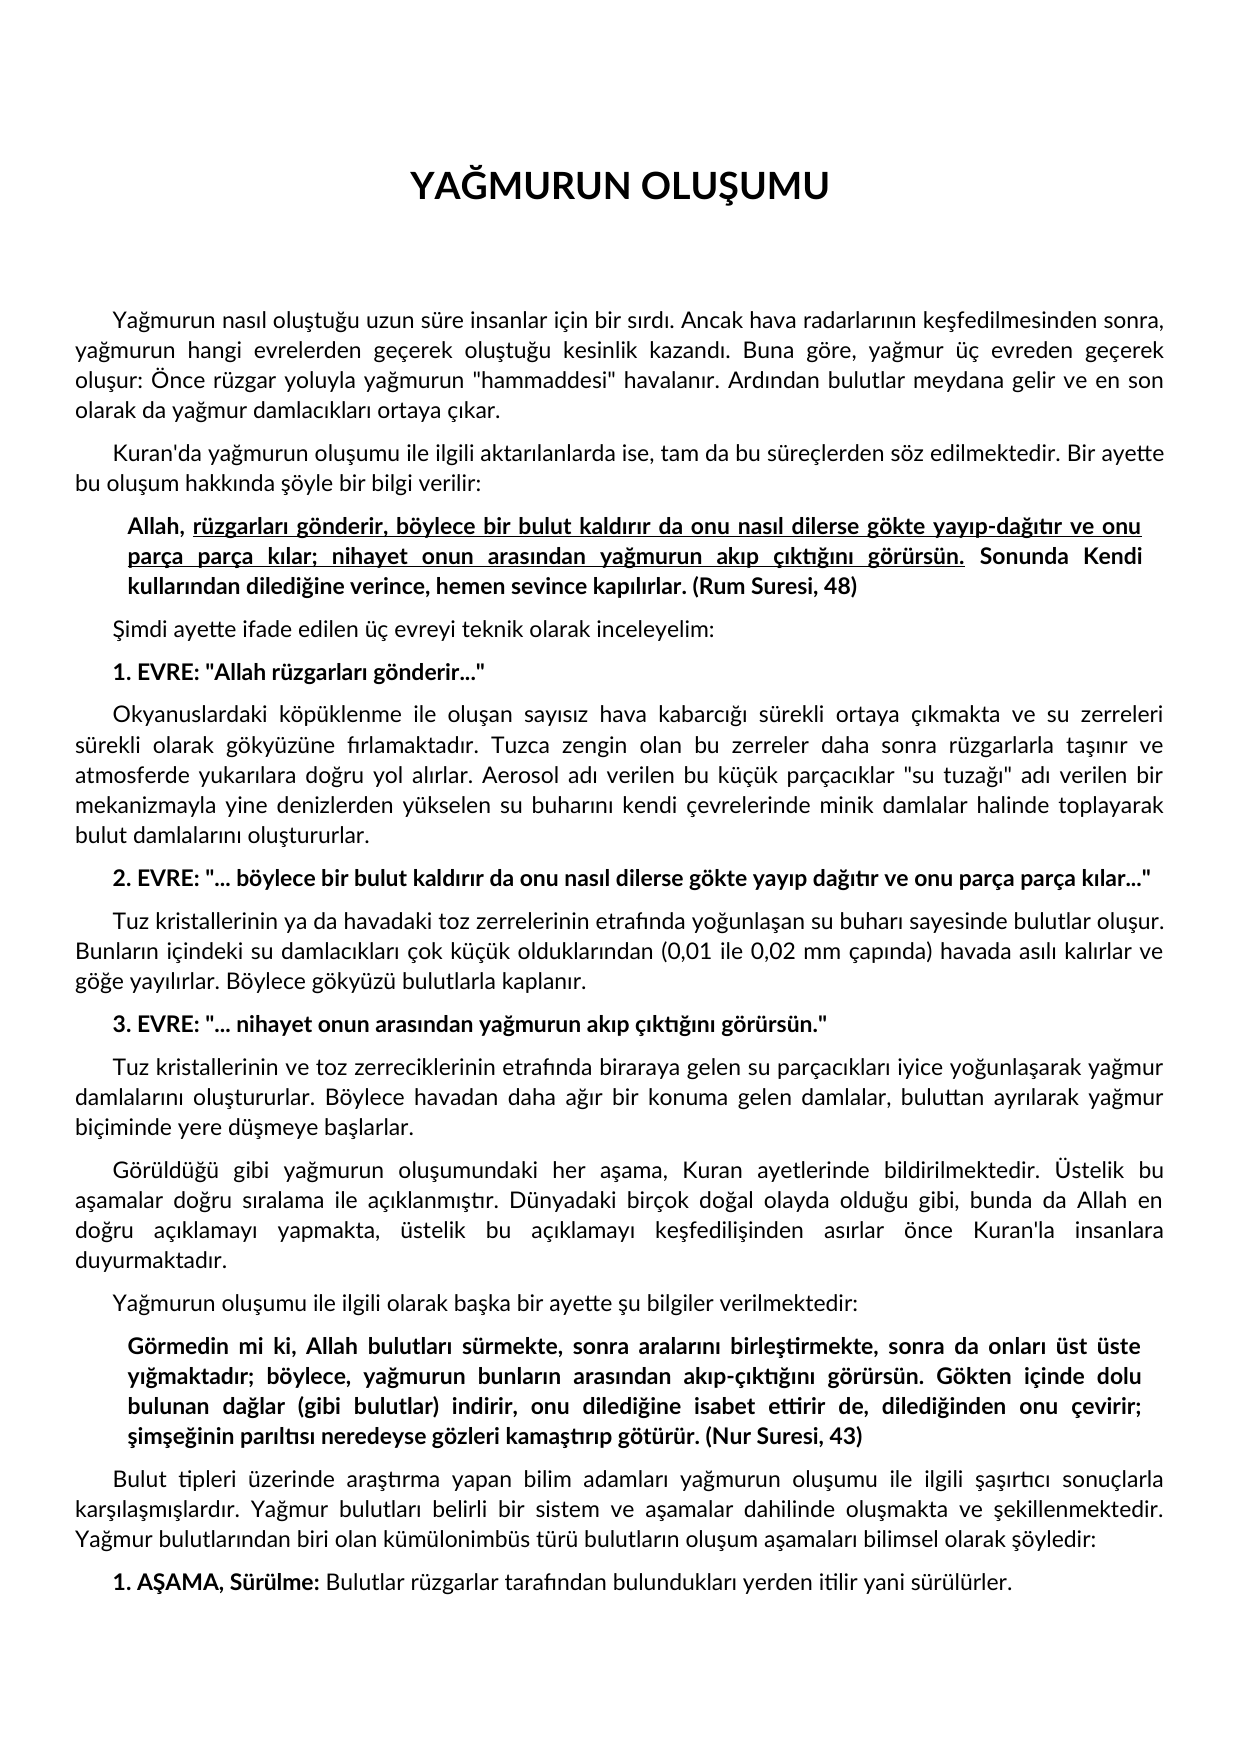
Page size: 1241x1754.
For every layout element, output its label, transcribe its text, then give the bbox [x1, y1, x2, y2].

text 1. AŞAMA, Sürülme: Bulutlar rüzgarlar tarafından bulundukları yerden itilir yani sürülürler. [75, 1568, 1165, 1595]
text Bulut tipleri üzerinde araştırma yapan bilim adamları yağmurun oluşumu ile ilgili şaşırtıcı sonuçlarla karşılaşmışlardır. Yağmur bulutları belirli bir sistem ve aşamalar dahilinde oluşmakta ve şekillenmektedir. Yağmur bulutlarından biri olan kümülonimbüs türü bulutların oluşum aşamaları bilimsel olarak şöyledir: [75, 1465, 1165, 1553]
text Okyanuslardaki köpüklenme ile oluşan sayısız hava kabarcığı sürekli ortaya çıkmakta ve su zerreleri sürekli olarak gökyüzüne fırlamaktadır. Tuzca zengin olan bu zerreler daha sonra rüzgarlarla taşınır ve atmosferde yukarılara doğru yol alırlar. Aerosol adı verilen bu küçük parçacıklar "su tuzağı" adı verilen bir mekanizmayla yine denizlerden yükselen su buharını kendi çevrelerinde minik damlalar halinde toplayarak bulut damlalarını oluştururlar. [75, 700, 1165, 848]
text Kuran'da yağmurun oluşumu ile ilgili aktarılanlarda ise, tam da bu süreçlerden söz edilmektedir. Bir ayette bu oluşum hakkında şöyle bir bilgi verilir: [75, 439, 1165, 496]
text Şimdi ayette ifade edilen üç evreyi teknik olarak inceleyelim: [75, 615, 1165, 642]
text Yağmurun oluşumu ile ilgili olarak başka bir ayette şu bilgiler verilmektedir: [75, 1289, 1165, 1316]
text Yağmurun nasıl oluştuğu uzun süre insanlar için bir sırdı. Ancak hava radarlarının keşfedilmesinden sonra, yağmurun hangi evrelerden geçerek oluştuğu kesinlik kazandı. Buna göre, yağmur üç evreden geçerek oluşur: Önce rüzgar yoluyla yağmurun "hammaddesi" havalanır. Ardından bulutlar meydana gelir ve en son olarak da yağmur damlacıkları ortaya çıkar. [75, 305, 1165, 423]
text 1. EVRE: "Allah rüzgarları gönderir..." [75, 657, 1165, 685]
text 2. EVRE: "... böylece bir bulut kaldırır da onu nasıl dilerse gökte yayıp dağıtır ve onu parça parça kılar..." [75, 864, 1165, 891]
subtitle YAĞMURUN OLUŞUMU [75, 162, 1165, 207]
text Tuz kristallerinin ve toz zerreciklerinin etrafında biraraya gelen su parçacıkları iyice yoğunlaşarak yağmur damlalarını oluştururlar. Böylece havadan daha ağır bir konuma gelen damlalar, buluttan ayrılarak yağmur biçiminde yere düşmeye başlarlar. [75, 1052, 1165, 1140]
text Tuz kristallerinin ya da havadaki toz zerrelerinin etrafında yoğunlaşan su buharı sayesinde bulutlar oluşur. Bunların içindeki su damlacıkları çok küçük olduklarından (0,01 ile 0,02 mm çapında) havada asılı kalırlar ve göğe yayılırlar. Böylece gökyüzü bulutlarla kaplanır. [75, 906, 1165, 994]
text 3. EVRE: "... nihayet onun arasından yağmurun akıp çıktığını görürsün." [75, 1009, 1165, 1037]
text Allah, rüzgarları gönderir, böylece bir bulut kaldırır da onu nasıl dilerse gökte yayıp-dağıtır ve onu parça parça kılar; nihayet onun arasından yağmurun akıp çıktığını görürsün. Sonunda Kendi kullarından dilediğine verince, hemen sevince kapılırlar. (Rum Suresi, 48) [127, 512, 1143, 599]
text Görmedin mi ki, Allah bulutları sürmekte, sonra aralarını birleştirmekte, sonra da onları üst üste yığmaktadır; böylece, yağmurun bunların arasından akıp-çıktığını görürsün. Gökten içinde dolu bulunan dağlar (gibi bulutlar) indirir, onu dilediğine isabet ettirir de, dilediğinden onu çevirir; şimşeğinin parıltısı neredeyse gözleri kamaştırıp götürür. (Nur Suresi, 43) [127, 1331, 1143, 1449]
text Görüldüğü gibi yağmurun oluşumundaki her aşama, Kuran ayetlerinde bildirilmektedir. Üstelik bu aşamalar doğru sıralama ile açıklanmıştır. Dünyadaki birçok doğal olayda olduğu gibi, bunda da Allah en doğru açıklamayı yapmakta, üstelik bu açıklamayı keşfedilişinden asırlar önce Kuran'la insanlara duyurmaktadır. [75, 1155, 1165, 1273]
